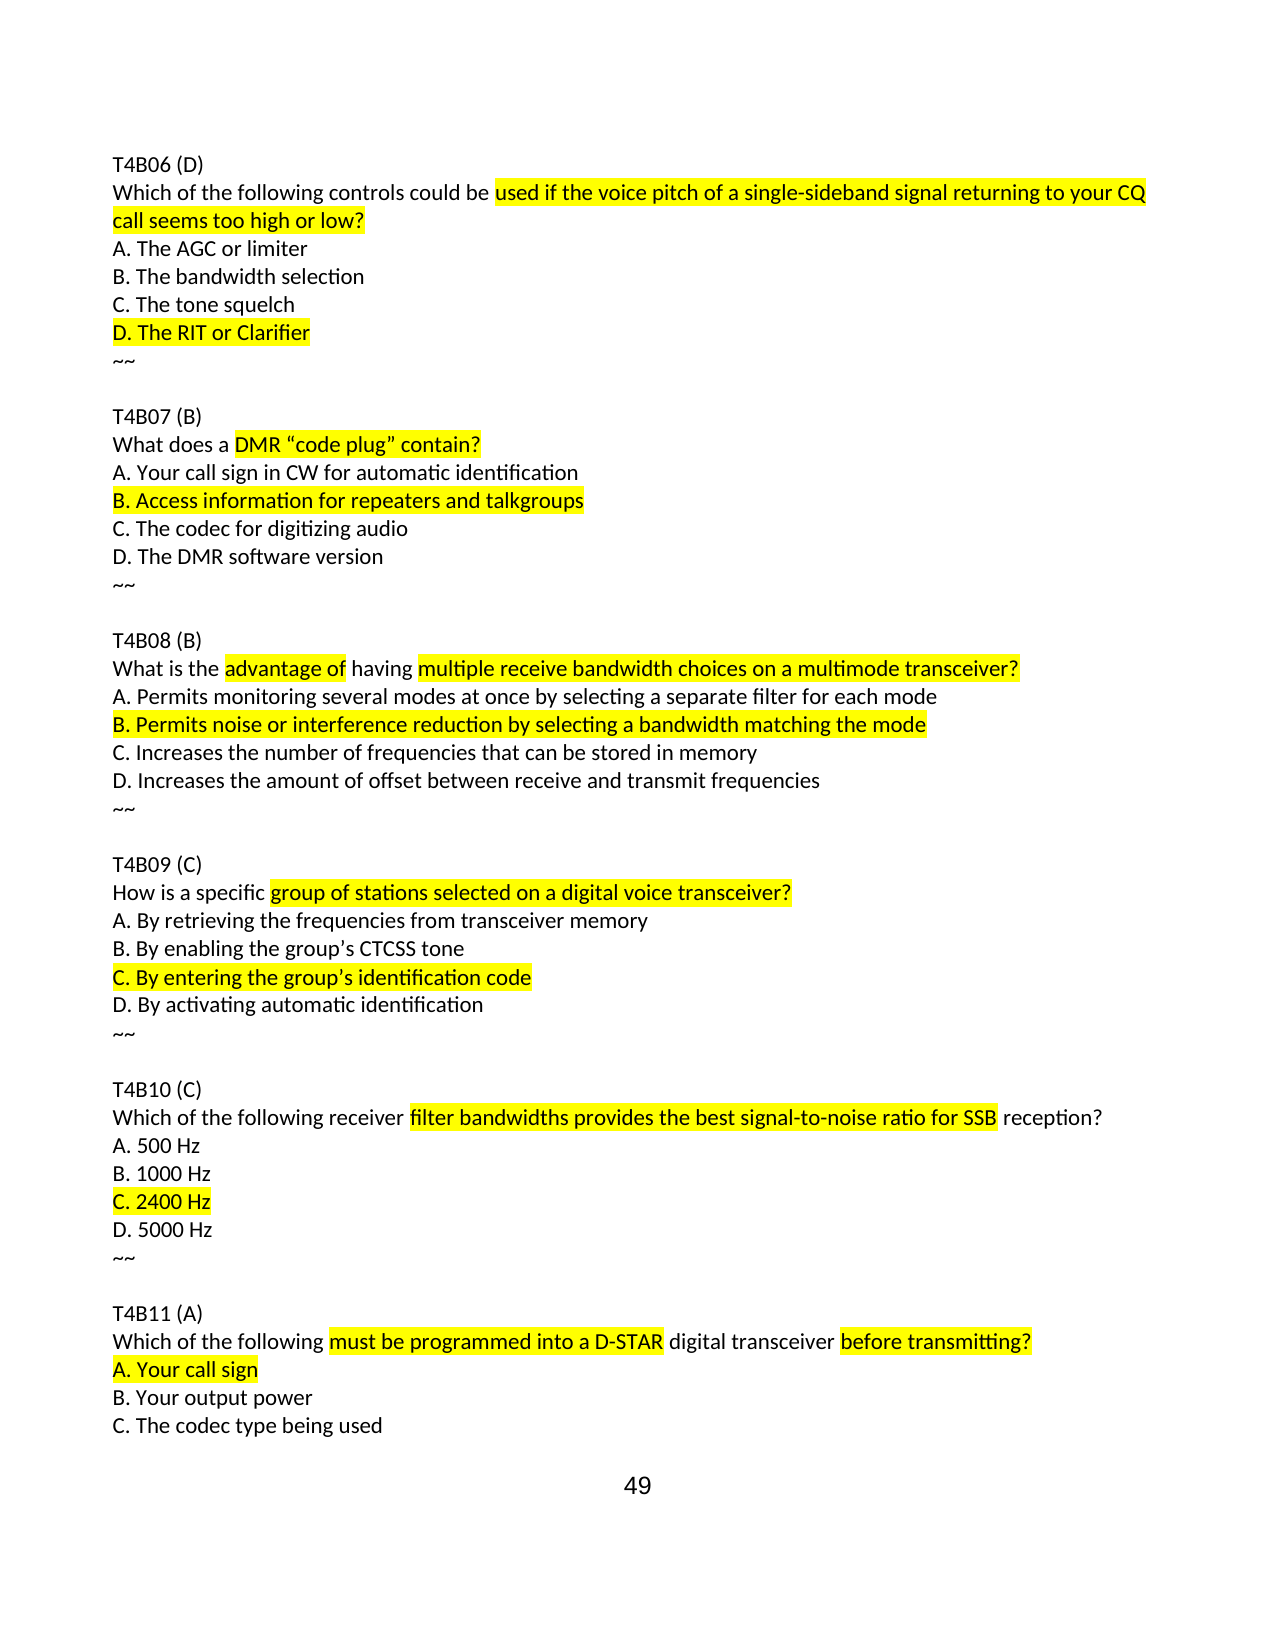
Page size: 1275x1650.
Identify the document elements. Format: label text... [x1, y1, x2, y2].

text C. The tone squelch [112, 290, 1162, 318]
text C. Increases the number of frequencies that can be stored in memory [112, 738, 1162, 766]
text D. By activating automatic identification [112, 991, 1162, 1019]
text T4B08 (B) [112, 626, 1162, 654]
text T4B07 (B) [112, 402, 1162, 430]
text T4B06 (D) [112, 150, 1162, 178]
text Which of the following controls could be used if the voice pitch of a single-sideband signal returning to your CQ call seems too high or low? [112, 178, 1162, 234]
text ~~ [112, 1243, 1162, 1271]
text C. The codec type being used [112, 1411, 1162, 1439]
text T4B11 (A) [112, 1299, 1162, 1327]
text ~~ [112, 570, 1162, 598]
text B. Access information for repeaters and talkgroups [112, 486, 1162, 514]
text B. Permits noise or interference reduction by selecting a bandwidth matching the mode [112, 710, 1162, 738]
text B. By enabling the group’s CTCSS tone [112, 934, 1162, 963]
text Which of the following must be programmed into a D-STAR digital transceiver before transmitting? [112, 1327, 1162, 1355]
text D. The RIT or Clarifier [112, 318, 1162, 346]
text ~~ [112, 1019, 1162, 1047]
text B. 1000 Hz [112, 1159, 1162, 1187]
text C. By entering the group’s identification code [112, 963, 1162, 991]
text B. The bandwidth selection [112, 262, 1162, 290]
text Which of the following receiver filter bandwidths provides the best signal-to-noise ratio for SSB reception? [112, 1103, 1162, 1131]
text C. 2400 Hz [112, 1187, 1162, 1215]
text ~~ [112, 794, 1162, 822]
text D. Increases the amount of offset between receive and transmit frequencies [112, 766, 1162, 794]
text B. Your output power [112, 1383, 1162, 1411]
text D. 5000 Hz [112, 1215, 1162, 1243]
text T4B10 (C) [112, 1075, 1162, 1103]
text C. The codec for digitizing audio [112, 514, 1162, 542]
text A. The AGC or limiter [112, 234, 1162, 262]
text ~~ [112, 346, 1162, 374]
text D. The DMR software version [112, 542, 1162, 570]
text How is a specific group of stations selected on a digital voice transceiver? [112, 878, 1162, 907]
text A. By retrieving the frequencies from transceiver memory [112, 907, 1162, 934]
text A. Permits monitoring several modes at once by selecting a separate filter for each mode [112, 682, 1162, 710]
text What does a DMR “code plug” contain? [112, 430, 1162, 458]
text A. 500 Hz [112, 1131, 1162, 1159]
text A. Your call sign [112, 1355, 1162, 1383]
text A. Your call sign in CW for automatic identification [112, 458, 1162, 486]
text What is the advantage of having multiple receive bandwidth choices on a multimode transceiver? [112, 654, 1162, 682]
text T4B09 (C) [112, 851, 1162, 878]
